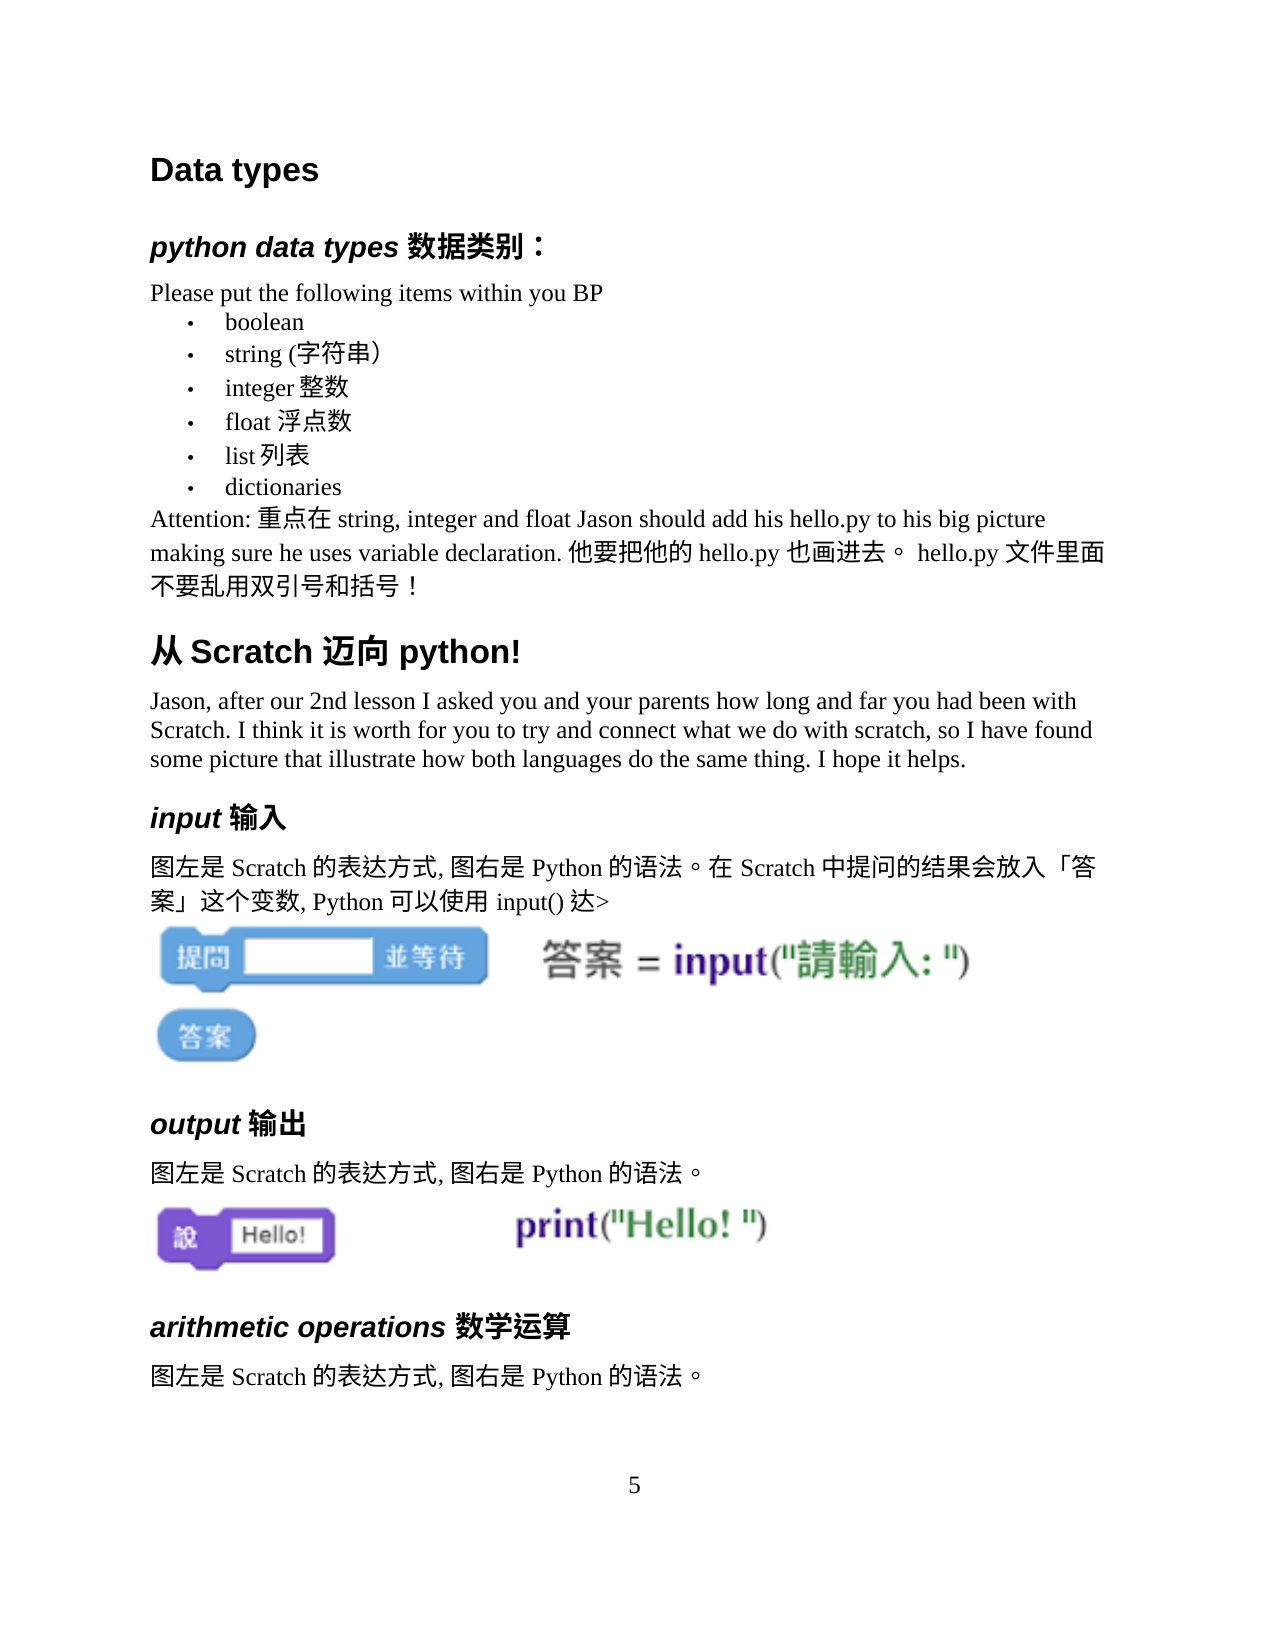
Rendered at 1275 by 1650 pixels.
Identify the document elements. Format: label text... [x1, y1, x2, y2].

list integer整数 [187, 370, 1125, 404]
text Attention: 重点在string, integer and float Jason should add his hello.py to his big picture making sure he uses variable declaration. 他要把他的hello.py 也画进去。 hello.py 文件里面不要乱用双引号和括号！ [150, 501, 1125, 603]
subtitle python data types 数据类别： [150, 226, 1125, 266]
picture [150, 917, 984, 1079]
subtitle 从Scratch 迈向 python! [150, 628, 1125, 674]
list boolean [187, 307, 1125, 336]
text Please put the following items within you BP [150, 278, 1125, 307]
list string (字符串） [187, 336, 1125, 370]
subtitle arithmetic operations 数学运算 [150, 1306, 1125, 1346]
text Jason, after our 2nd lesson I asked you and your parents how long and far you had been with Scratch. I think it is worth for you to try and connect what we do with scratch, so I have found some picture that illustrate how both languages do the same thing. I hope it helps. [150, 686, 1125, 772]
subtitle Data types [150, 150, 1125, 189]
text 图左是 Scratch 的表达方式, 图右是 Python 的语法。 [150, 1155, 1125, 1281]
subtitle output 输出 [150, 1103, 1125, 1143]
subtitle input 输入 [150, 797, 1125, 837]
list list列表 [187, 438, 1125, 472]
text 图左是 Scratch 的表达方式, 图右是 Python 的语法。在 Scratch 中提问的结果会放入「答案」这个变数, Python 可以使用 input() 达> [150, 850, 1125, 1078]
list dictionaries [187, 472, 1125, 501]
text 图左是 Scratch 的表达方式, 图右是 Python 的语法。 [150, 1358, 1125, 1392]
picture [150, 1189, 817, 1282]
list float 浮点数 [187, 404, 1125, 438]
